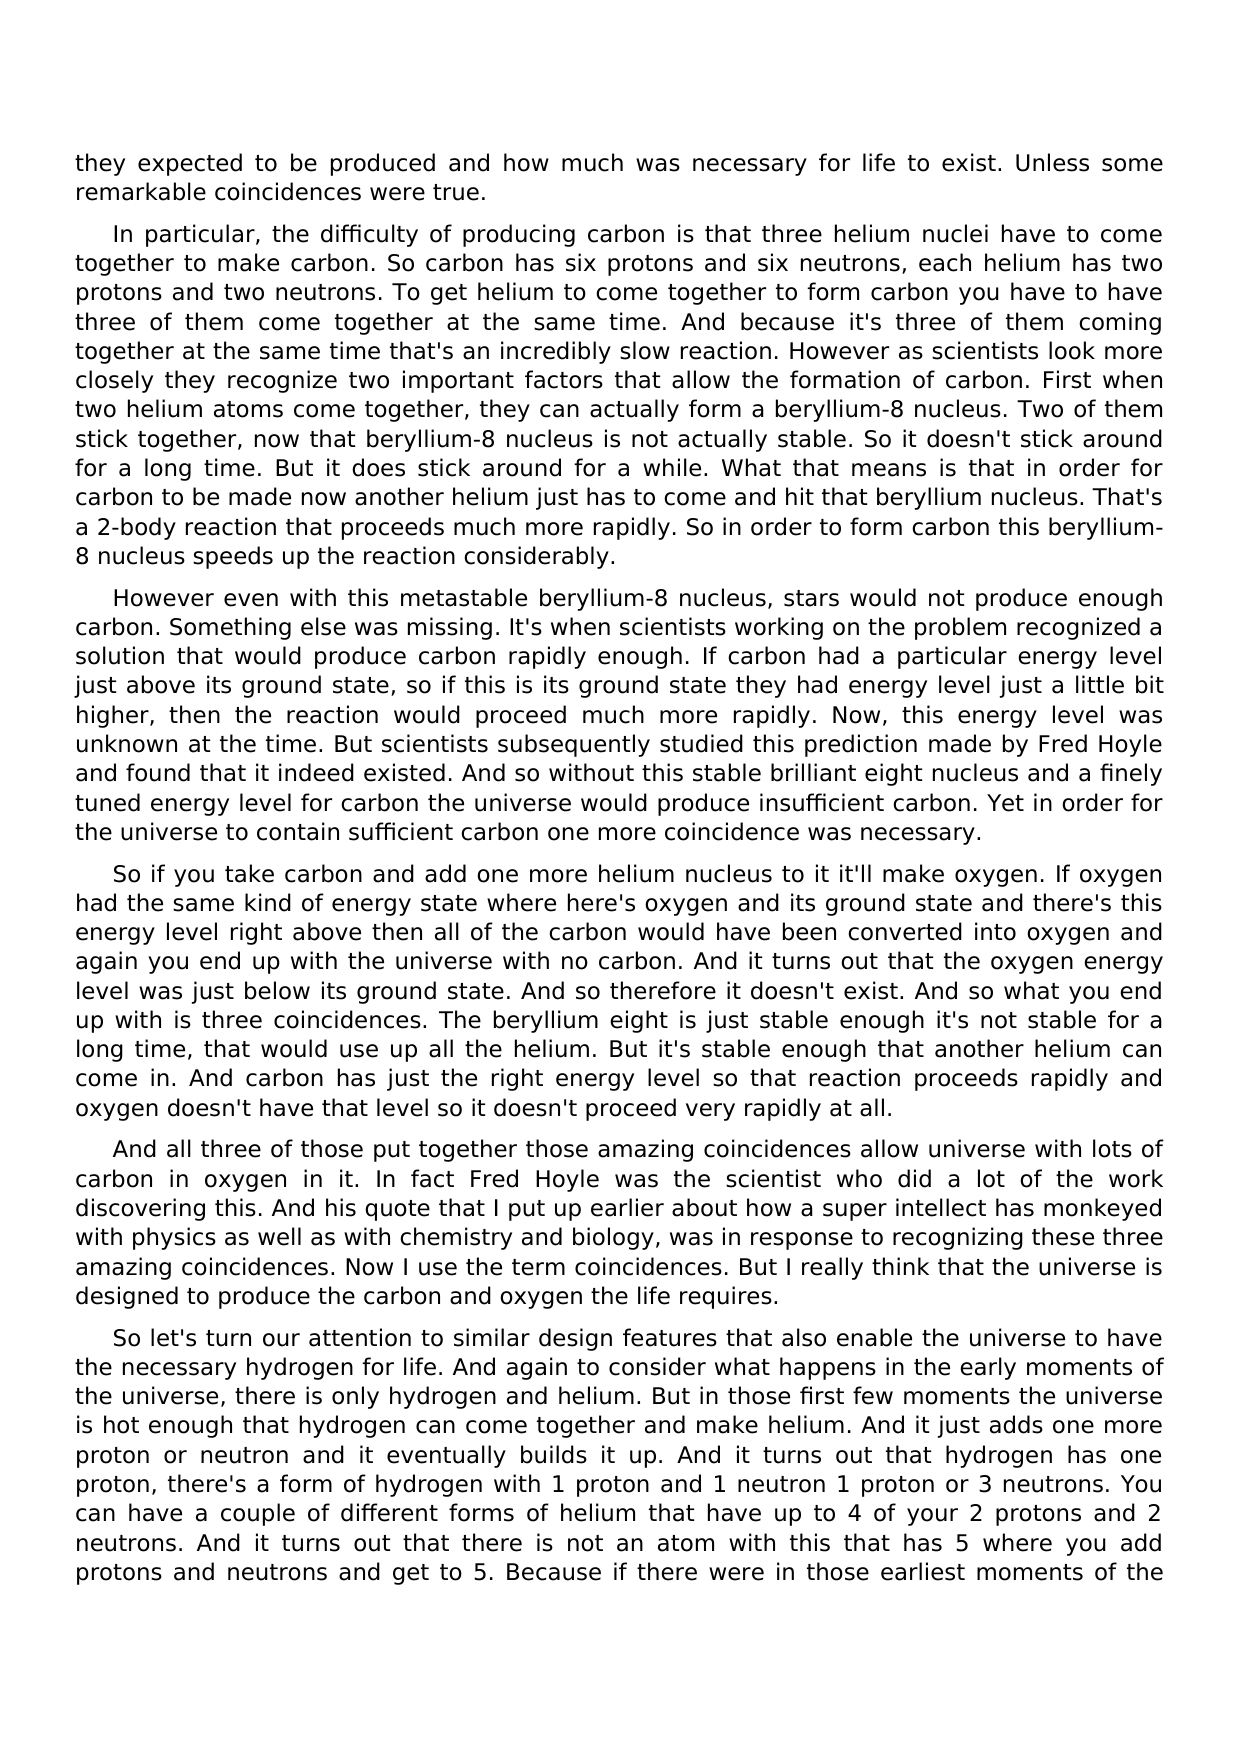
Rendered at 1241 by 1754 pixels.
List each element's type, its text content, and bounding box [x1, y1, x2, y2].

text they expected to be produced and how much was necessary for life to exist. Unless some remarkable coincidences were true. [75, 150, 1165, 206]
text And all three of those put together those amazing coincidences allow universe with lots of carbon in oxygen in it. In fact Fred Hoyle was the scientist who did a lot of the work discovering this. And his quote that I put up earlier about how a super intellect has monkeyed with physics as well as with chemistry and biology, was in response to recognizing these three amazing coincidences. Now I use the term coincidences. But I really think that the universe is designed to produce the carbon and oxygen the life requires. [75, 1137, 1165, 1310]
text So let's turn our attention to similar design features that also enable the universe to have the necessary hydrogen for life. And again to consider what happens in the early moments of the universe, there is only hydrogen and helium. But in those first few moments the universe is hot enough that hydrogen can come together and make helium. And it just adds one more proton or neutron and it eventually builds it up. And it turns out that hydrogen has one proton, there's a form of hydrogen with 1 proton and 1 neutron 1 proton or 3 neutrons. You can have a couple of different forms of helium that have up to 4 of your 2 protons and 2 neutrons. And it turns out that there is not an atom with this that has 5 where you add protons and neutrons and get to 5. Because if there were in those earliest moments of the [75, 1325, 1165, 1586]
text In particular, the difficulty of producing carbon is that three helium nuclei have to come together to make carbon. So carbon has six protons and six neutrons, each helium has two protons and two neutrons. To get helium to come together to form carbon you have to have three of them come together at the same time. And because it's three of them coming together at the same time that's an incredibly slow reaction. However as scientists look more closely they recognize two important factors that allow the formation of carbon. First when two helium atoms come together, they can actually form a beryllium-8 nucleus. Two of them stick together, now that beryllium-8 nucleus is not actually stable. So it doesn't stick around for a long time. But it does stick around for a while. What that means is that in order for carbon to be made now another helium just has to come and hit that beryllium nucleus. That's a 2-body reaction that proceeds much more rapidly. So in order to form carbon this beryllium-8 nucleus speeds up the reaction considerably. [75, 221, 1165, 570]
text So if you take carbon and add one more helium nucleus to it it'll make oxygen. If oxygen had the same kind of energy state where here's oxygen and its ground state and there's this energy level right above then all of the carbon would have been converted into oxygen and again you end up with the universe with no carbon. And it turns out that the oxygen energy level was just below its ground state. And so therefore it doesn't exist. And so what you end up with is three coincidences. The beryllium eight is just stable enough it's not stable for a long time, that would use up all the helium. But it's stable enough that another helium can come in. And carbon has just the right energy level so that reaction proceeds rapidly and oxygen doesn't have that level so it doesn't proceed very rapidly at all. [75, 861, 1165, 1122]
text However even with this metastable beryllium-8 nucleus, stars would not produce enough carbon. Something else was missing. It's when scientists working on the problem recognized a solution that would produce carbon rapidly enough. If carbon had a particular energy level just above its ground state, so if this is its ground state they had energy level just a little bit higher, then the reaction would proceed much more rapidly. Now, this energy level was unknown at the time. But scientists subsequently studied this prediction made by Fred Hoyle and found that it indeed existed. And so without this stable brilliant eight nucleus and a finely tuned energy level for carbon the universe would produce insufficient carbon. Yet in order for the universe to contain sufficient carbon one more coincidence was necessary. [75, 585, 1165, 846]
